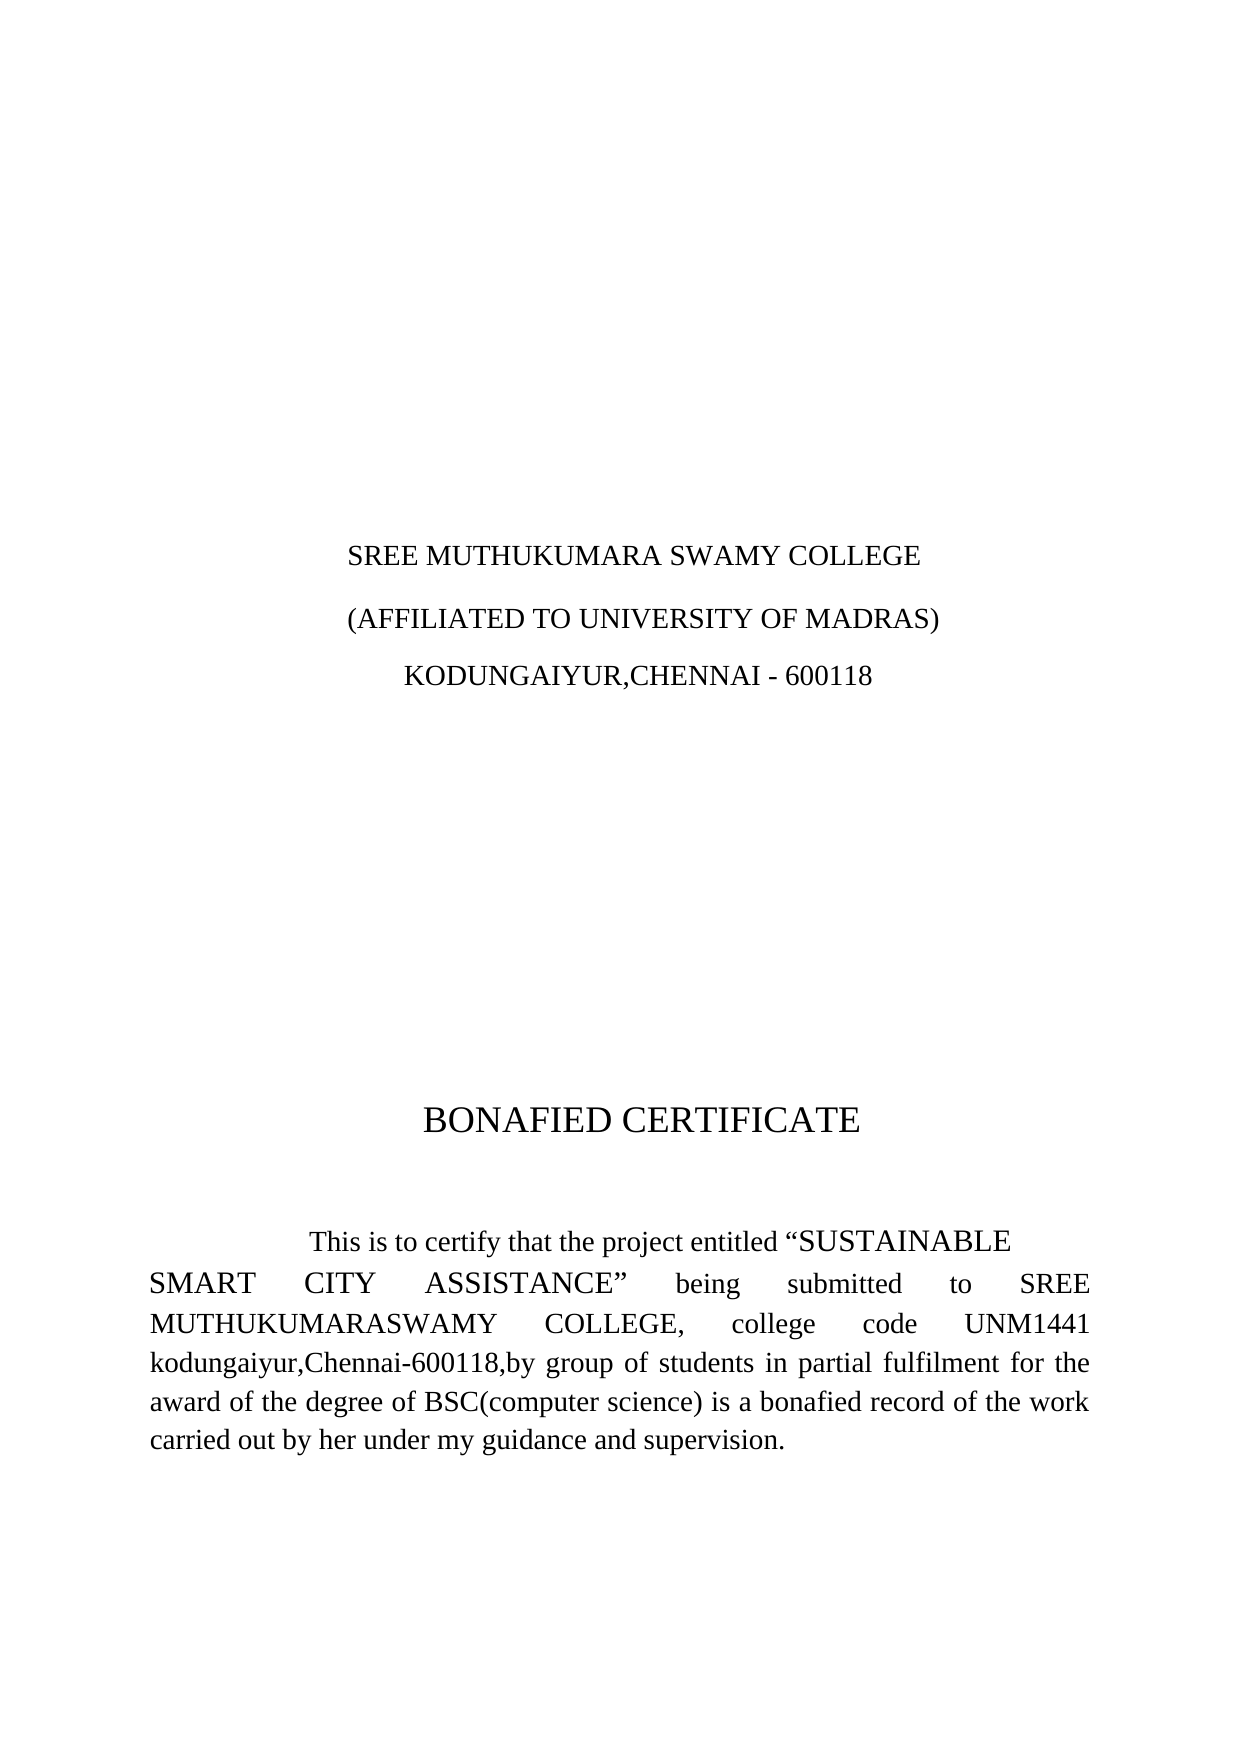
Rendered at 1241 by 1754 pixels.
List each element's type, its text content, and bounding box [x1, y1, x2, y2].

text BONAFIED CERTIFICATE [423, 1098, 1089, 1141]
text KODUNGAIYUR,CHENNAI - 600118 [353, 658, 1091, 692]
text This is to certify that the project entitled “SUSTAINABLE [148, 1222, 1089, 1258]
subtitle SREE MUTHUKUMARA SWAMY COLLEGE [223, 538, 1091, 572]
text SMART CITY ASSISTANCE” being submitted to SREE MUTHUKUMARASWAMY COLLEGE, college code UNM1441 kodungaiyur,Chennai-600118,by group of students in partial fulfilment for the award of the degree of BSC(computer science) is a bonafied record of the work carried out by her under my guidance and supervision. [148, 1265, 1091, 1456]
text (AFFILIATED TO UNIVERSITY OF MADRAS) [281, 602, 1091, 635]
